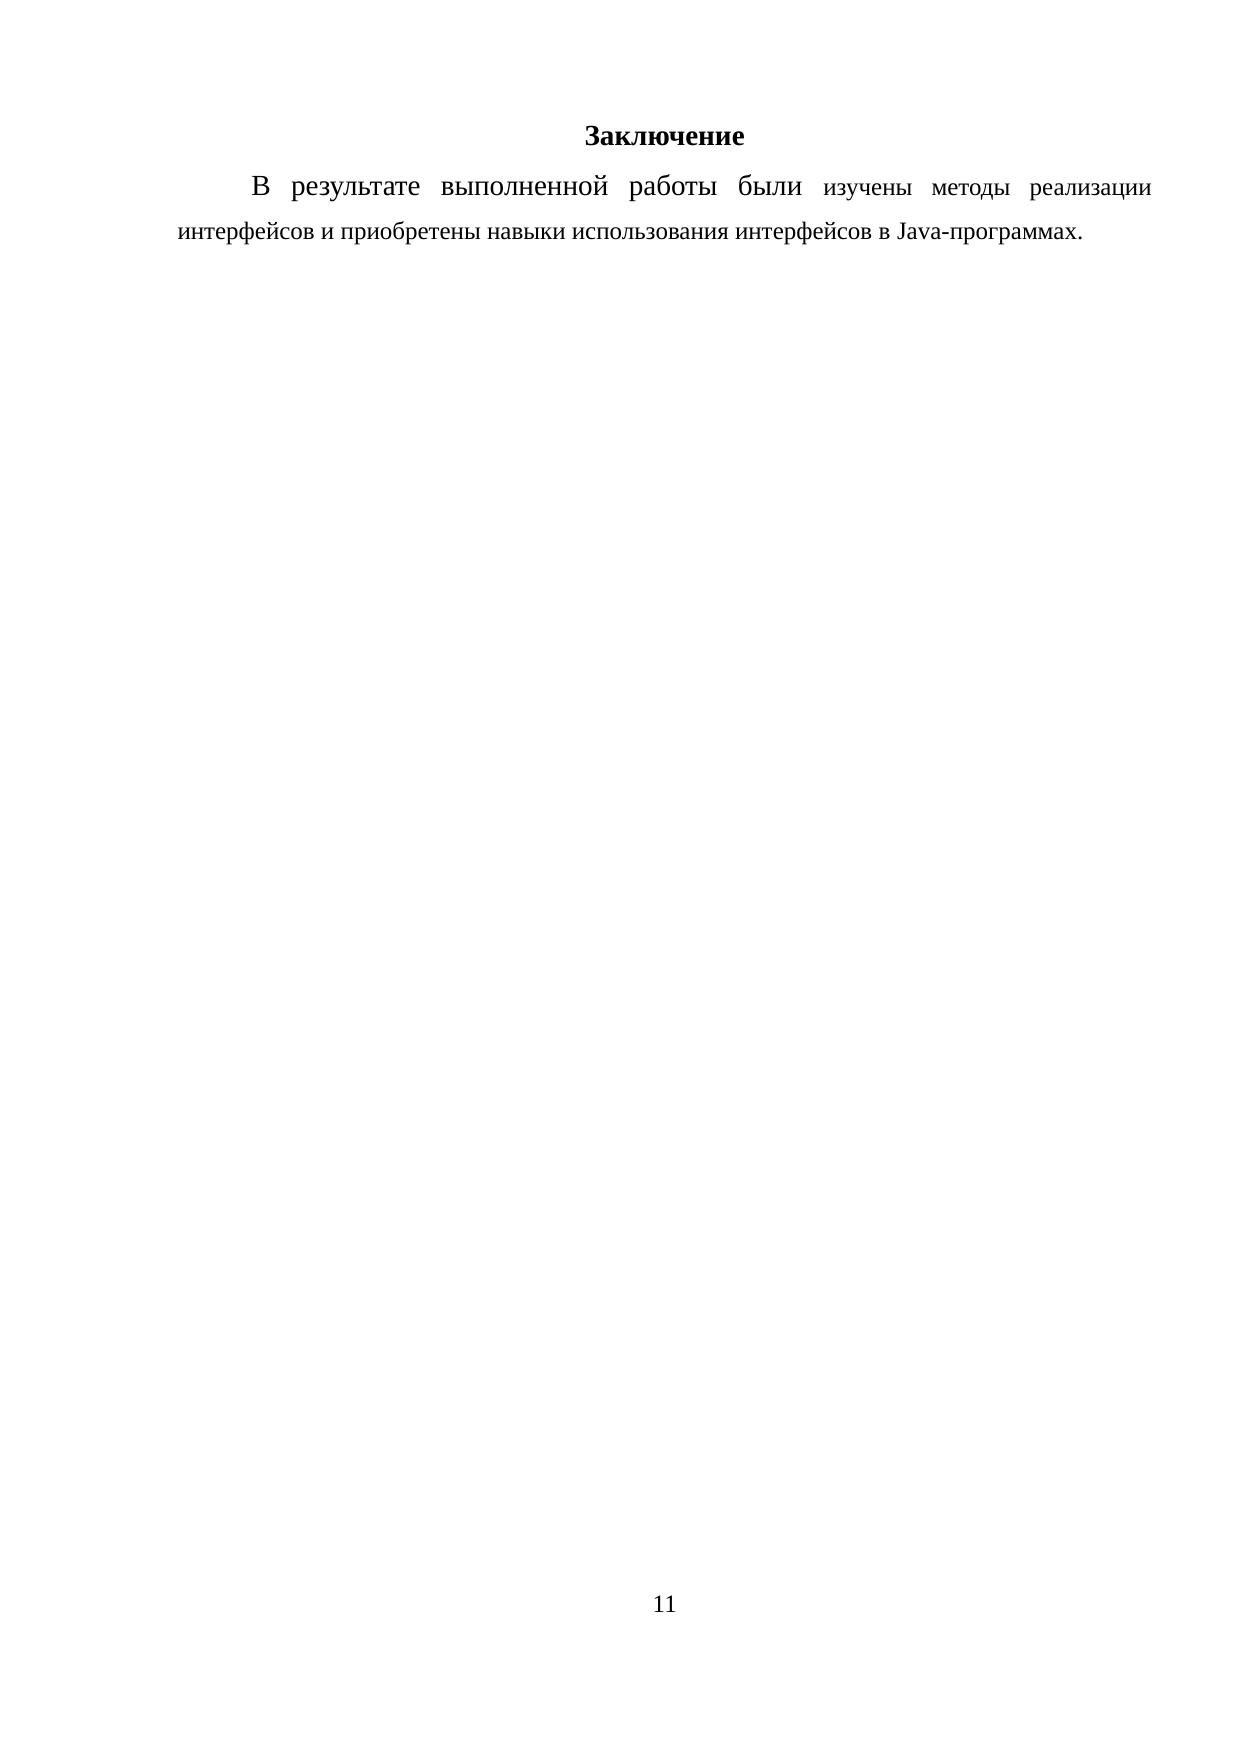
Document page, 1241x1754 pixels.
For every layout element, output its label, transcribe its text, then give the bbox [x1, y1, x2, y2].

text В результате выполненной работы были изучены методы реализации интерфейсов и приобретены навыки использования интерфейсов в Java-программах. [177, 168, 1152, 245]
subtitle Заключение [177, 118, 1152, 152]
